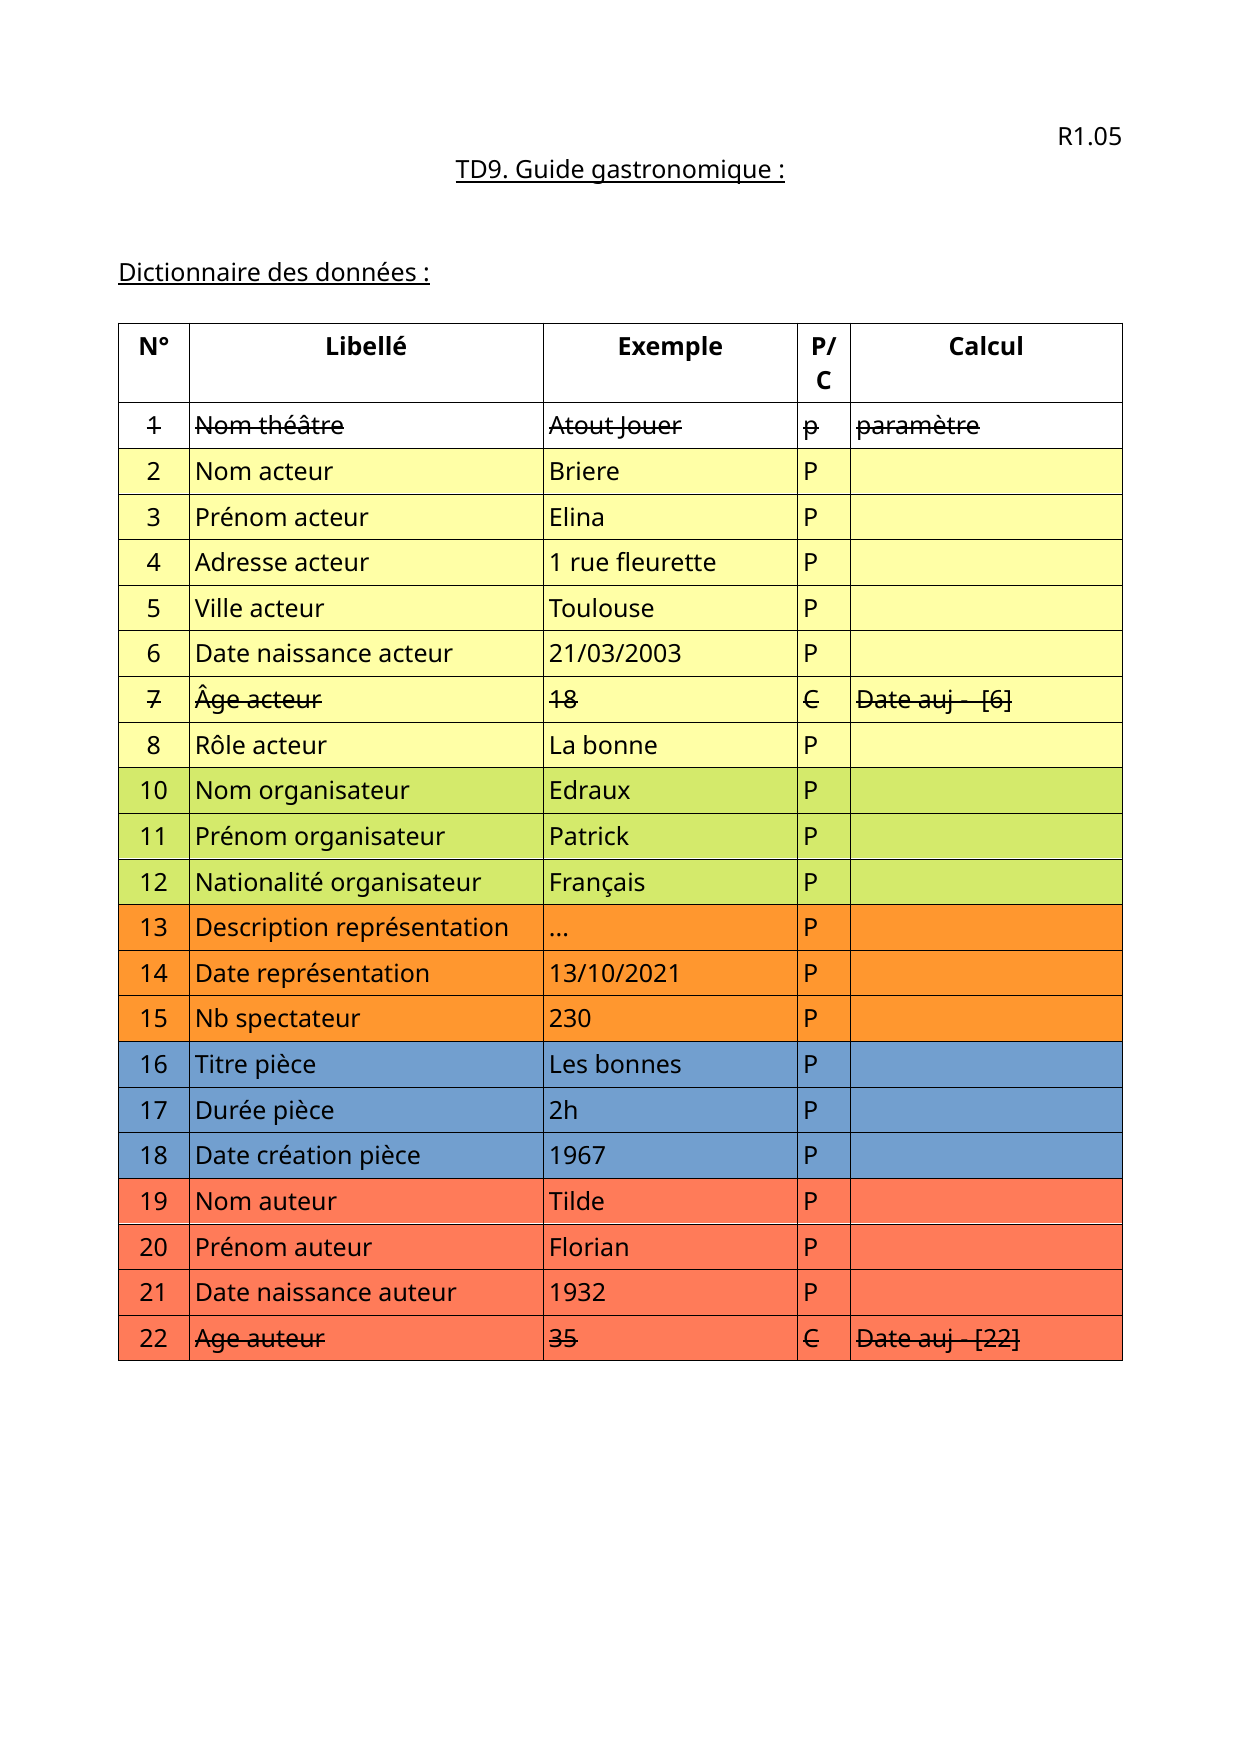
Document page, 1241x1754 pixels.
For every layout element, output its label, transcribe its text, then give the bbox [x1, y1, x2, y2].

table_cell 1 [119, 403, 189, 448]
table_cell P [798, 495, 850, 539]
table_cell P [798, 768, 850, 813]
table_cell Prénom organisateur [190, 814, 543, 858]
table_cell Description représentation [190, 905, 543, 950]
table_cell 8 [119, 723, 189, 767]
table_cell Date naissance acteur [190, 631, 543, 676]
table_cell 18 [119, 1133, 189, 1178]
table_cell p [798, 403, 850, 448]
table_cell 2h [544, 1088, 797, 1132]
table_cell Atout Jouer [544, 403, 797, 448]
table_cell La bonne [544, 723, 797, 767]
table_cell P [798, 1042, 850, 1087]
table_cell Date représentation [190, 951, 543, 995]
table_cell 18 [544, 677, 797, 722]
table_cell Edraux [544, 768, 797, 813]
table_cell [851, 814, 1122, 858]
table_cell [851, 495, 1122, 539]
text Dictionnaire des données : [118, 254, 1122, 288]
table_cell Date auj - [22] [851, 1316, 1122, 1360]
table_cell Rôle acteur [190, 723, 543, 767]
table_cell 17 [119, 1088, 189, 1132]
table_cell 15 [119, 996, 189, 1041]
table_header Libellé [190, 324, 543, 402]
table_cell Tilde [544, 1179, 797, 1223]
table_cell Nom acteur [190, 449, 543, 493]
table_cell Prénom auteur [190, 1225, 543, 1269]
table_cell Ville acteur [190, 586, 543, 630]
table_cell Toulouse [544, 586, 797, 630]
table_cell Elina [544, 495, 797, 539]
table_cell 21/03/2003 [544, 631, 797, 676]
table_header N° [119, 324, 189, 402]
table_cell [851, 1133, 1122, 1178]
table_cell ... [544, 905, 797, 950]
table_cell [851, 540, 1122, 585]
table_cell 4 [119, 540, 189, 585]
table_cell P [798, 449, 850, 493]
table_cell P [798, 951, 850, 995]
table_cell Date création pièce [190, 1133, 543, 1178]
table_cell 2 [119, 449, 189, 493]
table_cell 12 [119, 860, 189, 904]
text R1.05 [118, 118, 1122, 152]
table_cell Date auj - [6] [851, 677, 1122, 722]
table_cell [851, 1088, 1122, 1132]
table_cell Durée pièce [190, 1088, 543, 1132]
table_cell P [798, 1088, 850, 1132]
table_cell 230 [544, 996, 797, 1041]
table_cell Nom théâtre [190, 403, 543, 448]
table_cell P [798, 1225, 850, 1269]
table_cell Age auteur [190, 1316, 543, 1360]
table_cell Français [544, 860, 797, 904]
table_cell [851, 860, 1122, 904]
table_header Exemple [544, 324, 797, 402]
table_cell 11 [119, 814, 189, 858]
table_cell [851, 996, 1122, 1041]
table_cell Les bonnes [544, 1042, 797, 1087]
table_cell 22 [119, 1316, 189, 1360]
table_cell P [798, 1133, 850, 1178]
table_cell P [798, 996, 850, 1041]
table_cell 3 [119, 495, 189, 539]
text TD9. Guide gastronomique : [118, 152, 1122, 186]
table_cell 6 [119, 631, 189, 676]
table_cell 13 [119, 905, 189, 950]
table_cell [851, 631, 1122, 676]
table_cell Nb spectateur [190, 996, 543, 1041]
table_cell P [798, 1179, 850, 1223]
table_cell [851, 723, 1122, 767]
table_cell [851, 905, 1122, 950]
table_cell [851, 1270, 1122, 1315]
table_cell Date naissance auteur [190, 1270, 543, 1315]
table_cell P [798, 1270, 850, 1315]
table_cell P [798, 723, 850, 767]
table_cell C [798, 677, 850, 722]
table_header Calcul [851, 324, 1122, 402]
table_cell paramètre [851, 403, 1122, 448]
table_cell 14 [119, 951, 189, 995]
table_cell [851, 951, 1122, 995]
table_cell Nom auteur [190, 1179, 543, 1223]
table_cell P [798, 905, 850, 950]
table_cell Âge acteur [190, 677, 543, 722]
table_cell 1932 [544, 1270, 797, 1315]
table_cell [851, 1042, 1122, 1087]
table_cell 1 rue fleurette [544, 540, 797, 585]
table_cell Patrick [544, 814, 797, 858]
table_cell Briere [544, 449, 797, 493]
table_cell 16 [119, 1042, 189, 1087]
table_cell P [798, 814, 850, 858]
table_cell [851, 586, 1122, 630]
table_cell Florian [544, 1225, 797, 1269]
table_cell P [798, 860, 850, 904]
table_cell Adresse acteur [190, 540, 543, 585]
table_cell 1967 [544, 1133, 797, 1178]
table_cell [851, 768, 1122, 813]
table_cell 7 [119, 677, 189, 722]
table_cell 19 [119, 1179, 189, 1223]
table_cell Prénom acteur [190, 495, 543, 539]
table_cell P [798, 540, 850, 585]
table_cell Nom organisateur [190, 768, 543, 813]
table_cell 5 [119, 586, 189, 630]
table_cell P [798, 631, 850, 676]
table_header P/C [798, 324, 850, 402]
table_cell Titre pièce [190, 1042, 543, 1087]
table_cell 35 [544, 1316, 797, 1360]
table_cell Nationalité organisateur [190, 860, 543, 904]
table_cell P [798, 586, 850, 630]
table_cell [851, 1179, 1122, 1223]
table_cell 20 [119, 1225, 189, 1269]
table_cell 13/10/2021 [544, 951, 797, 995]
table_cell [851, 449, 1122, 493]
table_cell [851, 1225, 1122, 1269]
table_cell 21 [119, 1270, 189, 1315]
table_cell 10 [119, 768, 189, 813]
table_cell C [798, 1316, 850, 1360]
